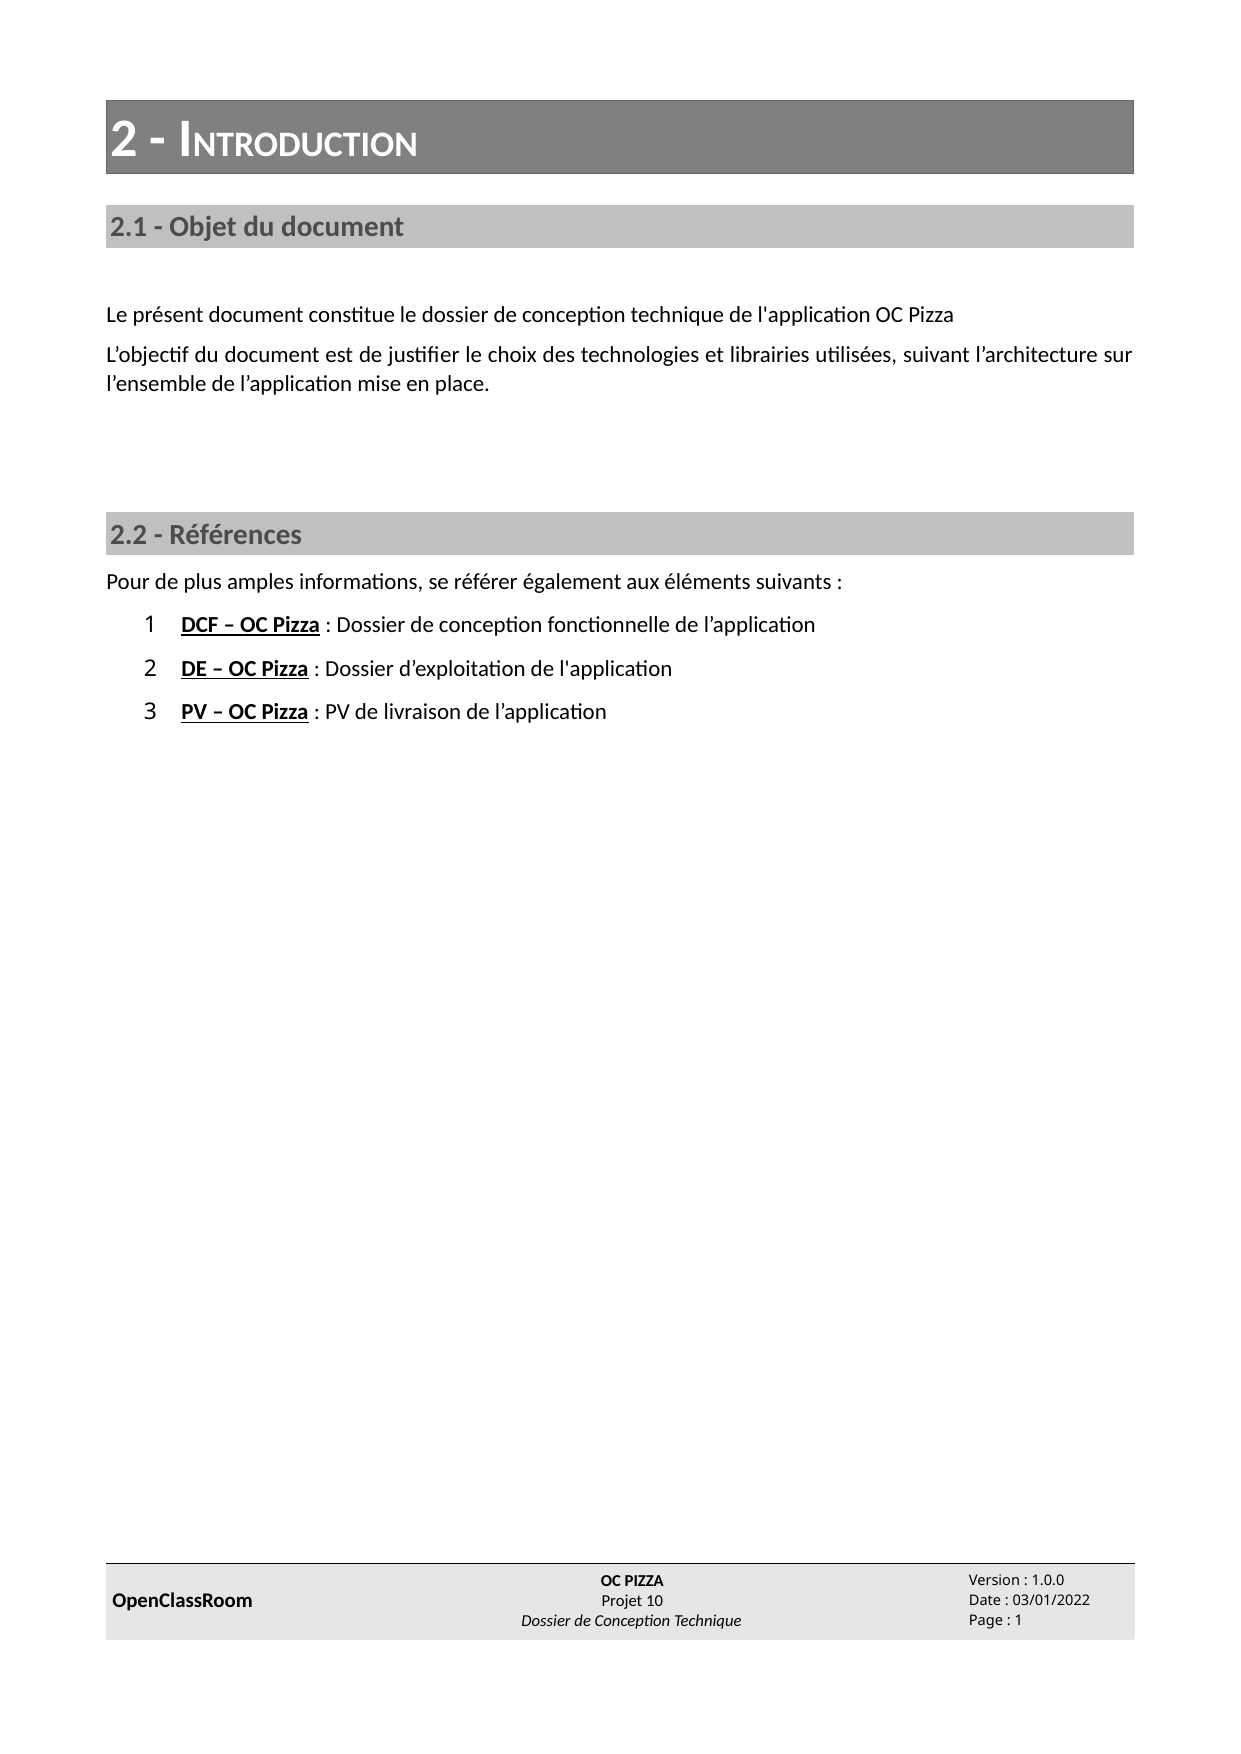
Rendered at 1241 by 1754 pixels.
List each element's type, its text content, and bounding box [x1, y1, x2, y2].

text Pour de plus amples informations, se référer également aux éléments suivants : [106, 567, 1134, 595]
list DE – OC Pizza : Dossier d’exploitation de l'application [144, 651, 1134, 683]
list DCF – OC Pizza : Dossier de conception fonctionnelle de l’application [144, 608, 1134, 639]
subtitle Introduction [107, 101, 1133, 173]
subtitle Références [107, 513, 1133, 554]
text Le présent document constitue le dossier de conception technique de l'application OC Pizza [106, 300, 1134, 328]
text L’objectif du document est de justifier le choix des technologies et librairies utilisées, suivant l’architecture sur l’ensemble de l’application mise en place. [106, 341, 1134, 397]
subtitle Objet du document [107, 206, 1133, 247]
list PV – OC Pizza : PV de livraison de l’application [144, 695, 1134, 726]
